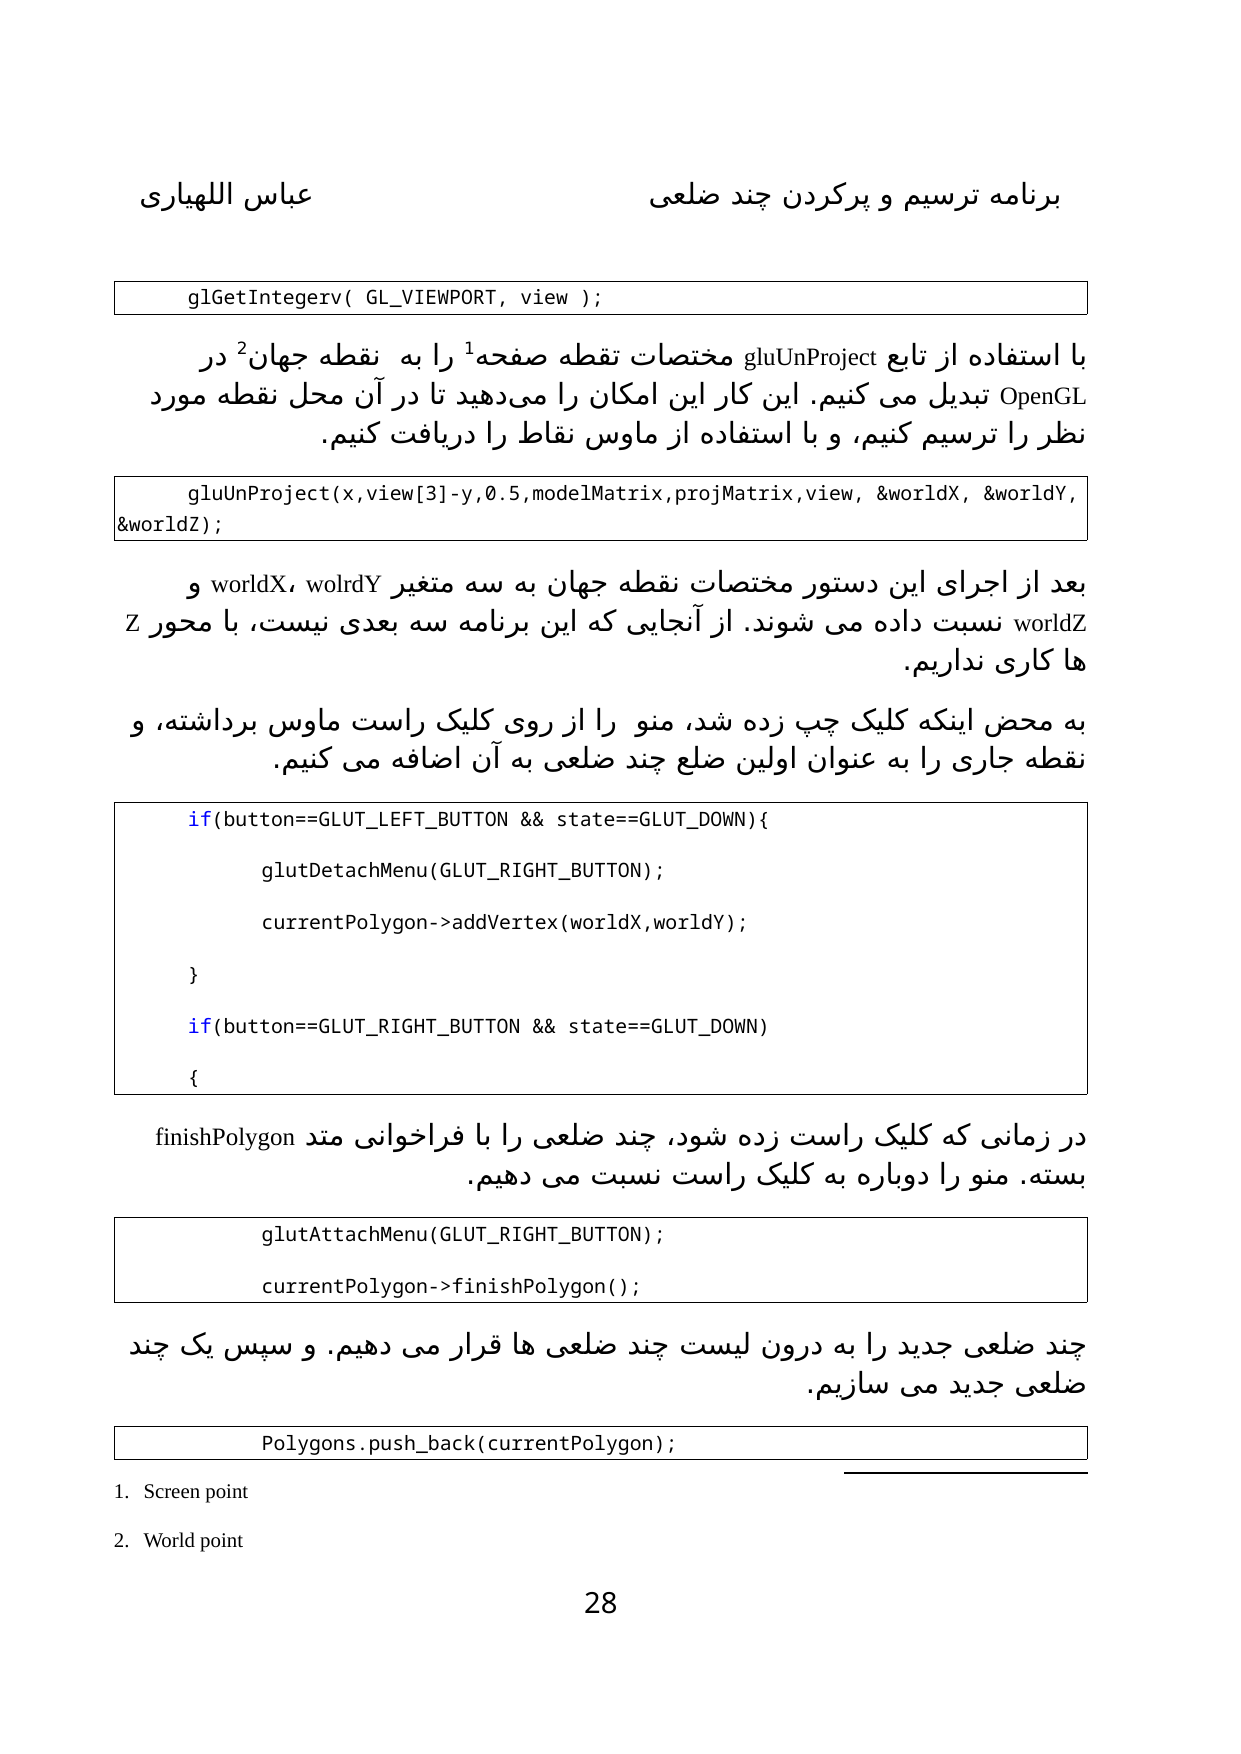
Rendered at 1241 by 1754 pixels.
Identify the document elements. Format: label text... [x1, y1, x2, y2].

text { [115, 1061, 1087, 1094]
text چند ضلعی جدید را به درون لیست چند ضلعی ها قرار می دهیم. و سپس یک چند ضلعی جدید می سازیم. [114, 1327, 1087, 1400]
text Polygons.push_back(currentPolygon); [115, 1427, 1087, 1459]
text glGetIntegerv( GL_VIEWPORT, view ); [115, 282, 1087, 314]
text با استفاده از تابع gluUnProject مختصات تقطه صفحه را به نقطه جهان در OpenGL تبدیل می کنیم. این کار این امکان را می‌دهید تا در آن محل نقطه مورد نظر را ترسیم کنیم، و با استفاده از ماوس نقاط را دریافت کنیم. [114, 338, 1087, 450]
text Screen point [114, 1479, 1087, 1503]
text glutAttachMenu(GLUT_RIGHT_BUTTON); [115, 1218, 1087, 1247]
text if(button==GLUT_RIGHT_BUTTON && state==GLUT_DOWN) [115, 1009, 1087, 1039]
text World point [114, 1528, 1087, 1552]
text در زمانی که کلیک راست زده شود، چند ضلعی را با فراخوانی متد finishPolygon بسته. منو را دوباره به کلیک راست نسبت می دهیم. [114, 1118, 1087, 1191]
text currentPolygon->finishPolygon(); [115, 1269, 1087, 1302]
text if(button==GLUT_LEFT_BUTTON && state==GLUT_DOWN){ [115, 803, 1087, 832]
text بعد از اجرای این دستور مختصات نقطه جهان به سه متغیر worldX، wolrdY و worldZ نسبت داده می شوند. از آنجایی که این برنامه سه بعدی نیست، با محور Z ها کاری نداریم. [114, 565, 1087, 677]
text به محض اینکه کلیک چپ زده شد، منو را از روی کلیک راست ماوس برداشته، و نقطه جاری را به عنوان اولین ضلع چند ضلعی به آن اضافه می کنیم. [114, 703, 1087, 776]
text currentPolygon->addVertex(worldX,worldY); [115, 905, 1087, 935]
text } [115, 957, 1087, 987]
text glutDetachMenu(GLUT_RIGHT_BUTTON); [115, 853, 1087, 883]
text gluUnProject(x,view[3]-y,0.5,modelMatrix,projMatrix,view, &worldX, &worldY, &worldZ); [115, 477, 1087, 540]
